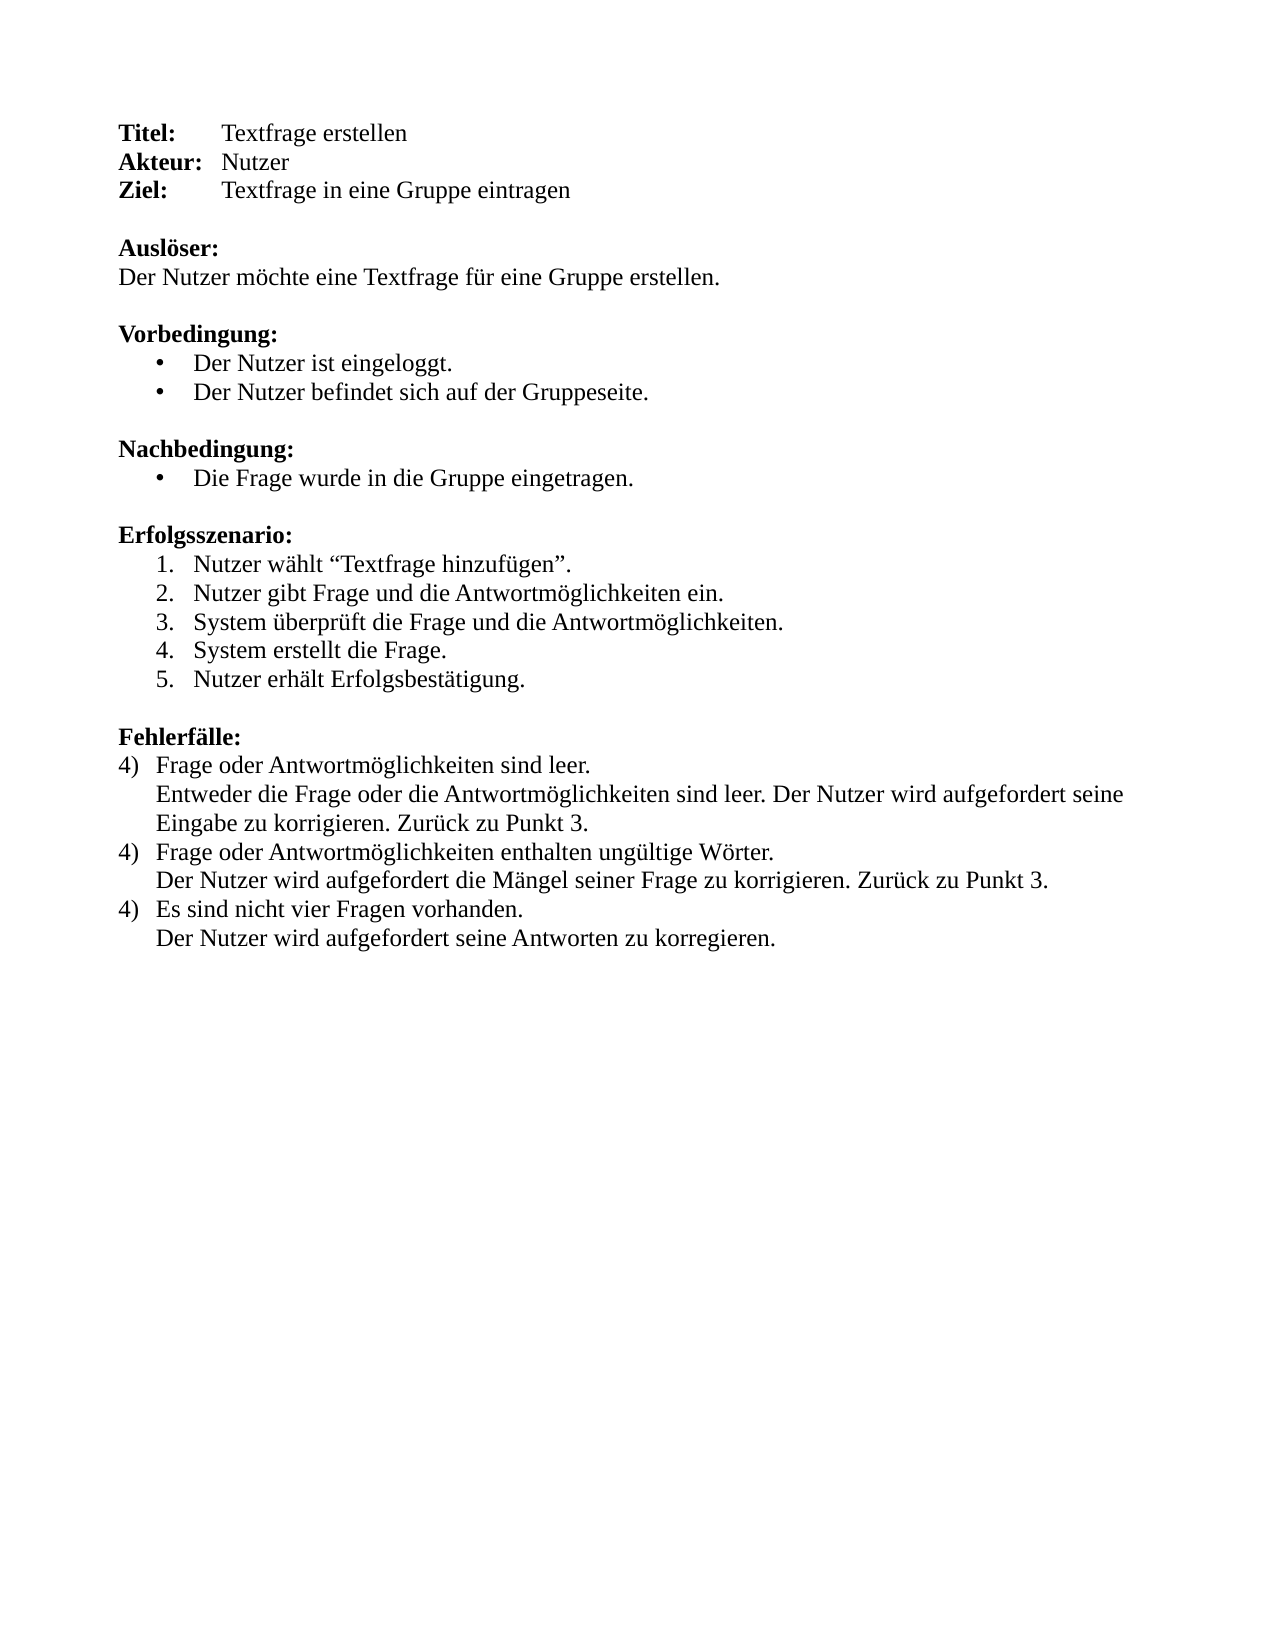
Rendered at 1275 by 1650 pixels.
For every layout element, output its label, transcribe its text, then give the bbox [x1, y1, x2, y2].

text Entweder die Frage oder die Antwortmöglichkeiten sind leer. Der Nutzer wird aufgefordert seine Eingabe zu korrigieren. Zurück zu Punkt 3. [118, 779, 1157, 837]
list Der Nutzer befindet sich auf der Gruppeseite. [156, 377, 1157, 406]
text Akteur: Nutzer [118, 147, 1157, 176]
text Vorbedingung: [118, 319, 1157, 348]
text Auslöser: [118, 233, 1157, 262]
text Der Nutzer wird aufgefordert seine Antworten zu korregieren. [118, 923, 1157, 952]
list Nutzer erhält Erfolgsbestätigung. [156, 664, 1157, 693]
text Erfolgsszenario: [118, 521, 1157, 549]
text Nachbedingung: [118, 434, 1157, 463]
list Nutzer gibt Frage und die Antwortmöglichkeiten ein. [156, 578, 1157, 607]
list System erstellt die Frage. [156, 636, 1157, 664]
text 4) Frage oder Antwortmöglichkeiten enthalten ungültige Wörter. [118, 837, 1157, 866]
text Fehlerfälle: [118, 722, 1157, 751]
list Der Nutzer ist eingeloggt. [156, 348, 1157, 377]
text Der Nutzer wird aufgefordert die Mängel seiner Frage zu korrigieren. Zurück zu Punkt 3. [118, 866, 1157, 894]
list Nutzer wählt “Textfrage hinzufügen”. [156, 549, 1157, 578]
text Titel: Textfrage erstellen [118, 118, 1157, 147]
list Die Frage wurde in die Gruppe eingetragen. [156, 463, 1157, 492]
text Der Nutzer möchte eine Textfrage für eine Gruppe erstellen. [118, 262, 1157, 291]
text Ziel: Textfrage in eine Gruppe eintragen [118, 176, 1157, 204]
list System überprüft die Frage und die Antwortmöglichkeiten. [156, 607, 1157, 636]
text 4) Es sind nicht vier Fragen vorhanden. [118, 894, 1157, 923]
text 4) Frage oder Antwortmöglichkeiten sind leer. [118, 751, 1157, 779]
